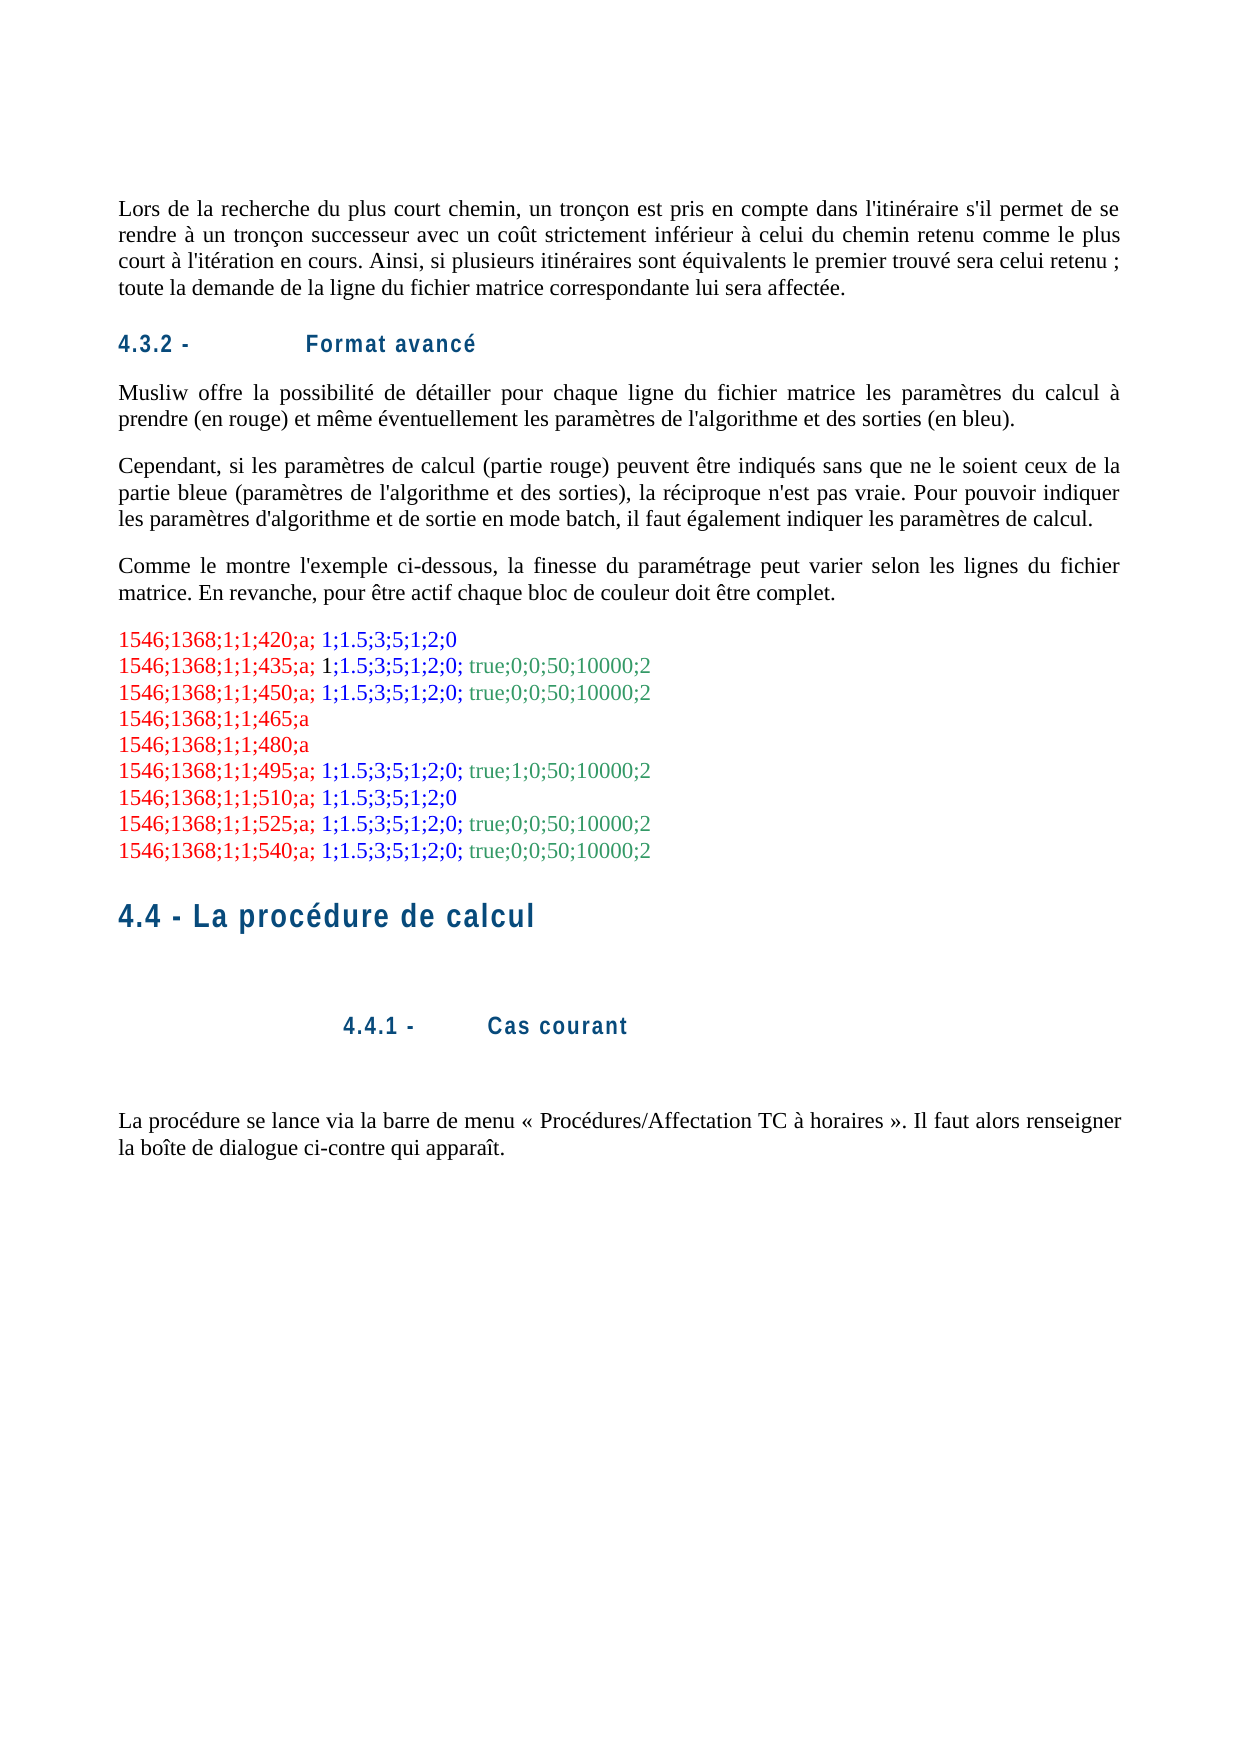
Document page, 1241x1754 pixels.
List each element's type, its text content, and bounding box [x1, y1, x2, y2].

text 1546;1368;1;1;435;a; 1;1.5;3;5;1;2;0; true;0;0;50;10000;2 [118, 652, 1122, 678]
text 1546;1368;1;1;540;a; 1;1.5;3;5;1;2;0; true;0;0;50;10000;2 [118, 837, 1122, 863]
text La procédure se lance via la barre de menu « Procédures/Affectation TC à horaires ». Il faut alors renseigner la boîte de dialogue ci-contre qui apparaît. [118, 1108, 1122, 1160]
text Lors de la recherche du plus court chemin, un tronçon est pris en compte dans l'itinéraire s'il permet de se rendre à un tronçon successeur avec un coût strictement inférieur à celui du chemin retenu comme le plus court à l'itération en cours. Ainsi, si plusieurs itinéraires sont équivalents le premier trouvé sera celui retenu ; toute la demande de la ligne du fichier matrice correspondante lui sera affectée. [118, 195, 1122, 300]
subtitle Cas courant [193, 1011, 1122, 1039]
text 1546;1368;1;1;465;a [118, 705, 1122, 731]
text 1546;1368;1;1;495;a; 1;1.5;3;5;1;2;0; true;1;0;50;10000;2 [118, 758, 1122, 784]
text 1546;1368;1;1;420;a; 1;1.5;3;5;1;2;0 [118, 626, 1122, 652]
text Cependant, si les paramètres de calcul (partie rouge) peuvent être indiqués sans que ne le soient ceux de la partie bleue (paramètres de l'algorithme et des sorties), la réciproque n'est pas vraie. Pour pouvoir indiquer les paramètres d'algorithme et de sortie en mode batch, il faut également indiquer les paramètres de calcul. [118, 452, 1122, 531]
text 1546;1368;1;1;525;a; 1;1.5;3;5;1;2;0; true;0;0;50;10000;2 [118, 810, 1122, 837]
text 1546;1368;1;1;480;a [118, 731, 1122, 758]
text 1546;1368;1;1;510;a; 1;1.5;3;5;1;2;0 [118, 784, 1122, 810]
subtitle Format avancé [118, 329, 1122, 358]
text 1546;1368;1;1;450;a; 1;1.5;3;5;1;2;0; true;0;0;50;10000;2 [118, 678, 1122, 705]
subtitle La procédure de calcul [118, 896, 1122, 934]
text Musliw offre la possibilité de détailler pour chaque ligne du fichier matrice les paramètres du calcul à prendre (en rouge) et même éventuellement les paramètres de l'algorithme et des sorties (en bleu). [118, 379, 1122, 432]
text Comme le montre l'exemple ci-dessous, la finesse du paramétrage peut varier selon les lignes du fichier matrice. En revanche, pour être actif chaque bloc de couleur doit être complet. [118, 552, 1122, 605]
